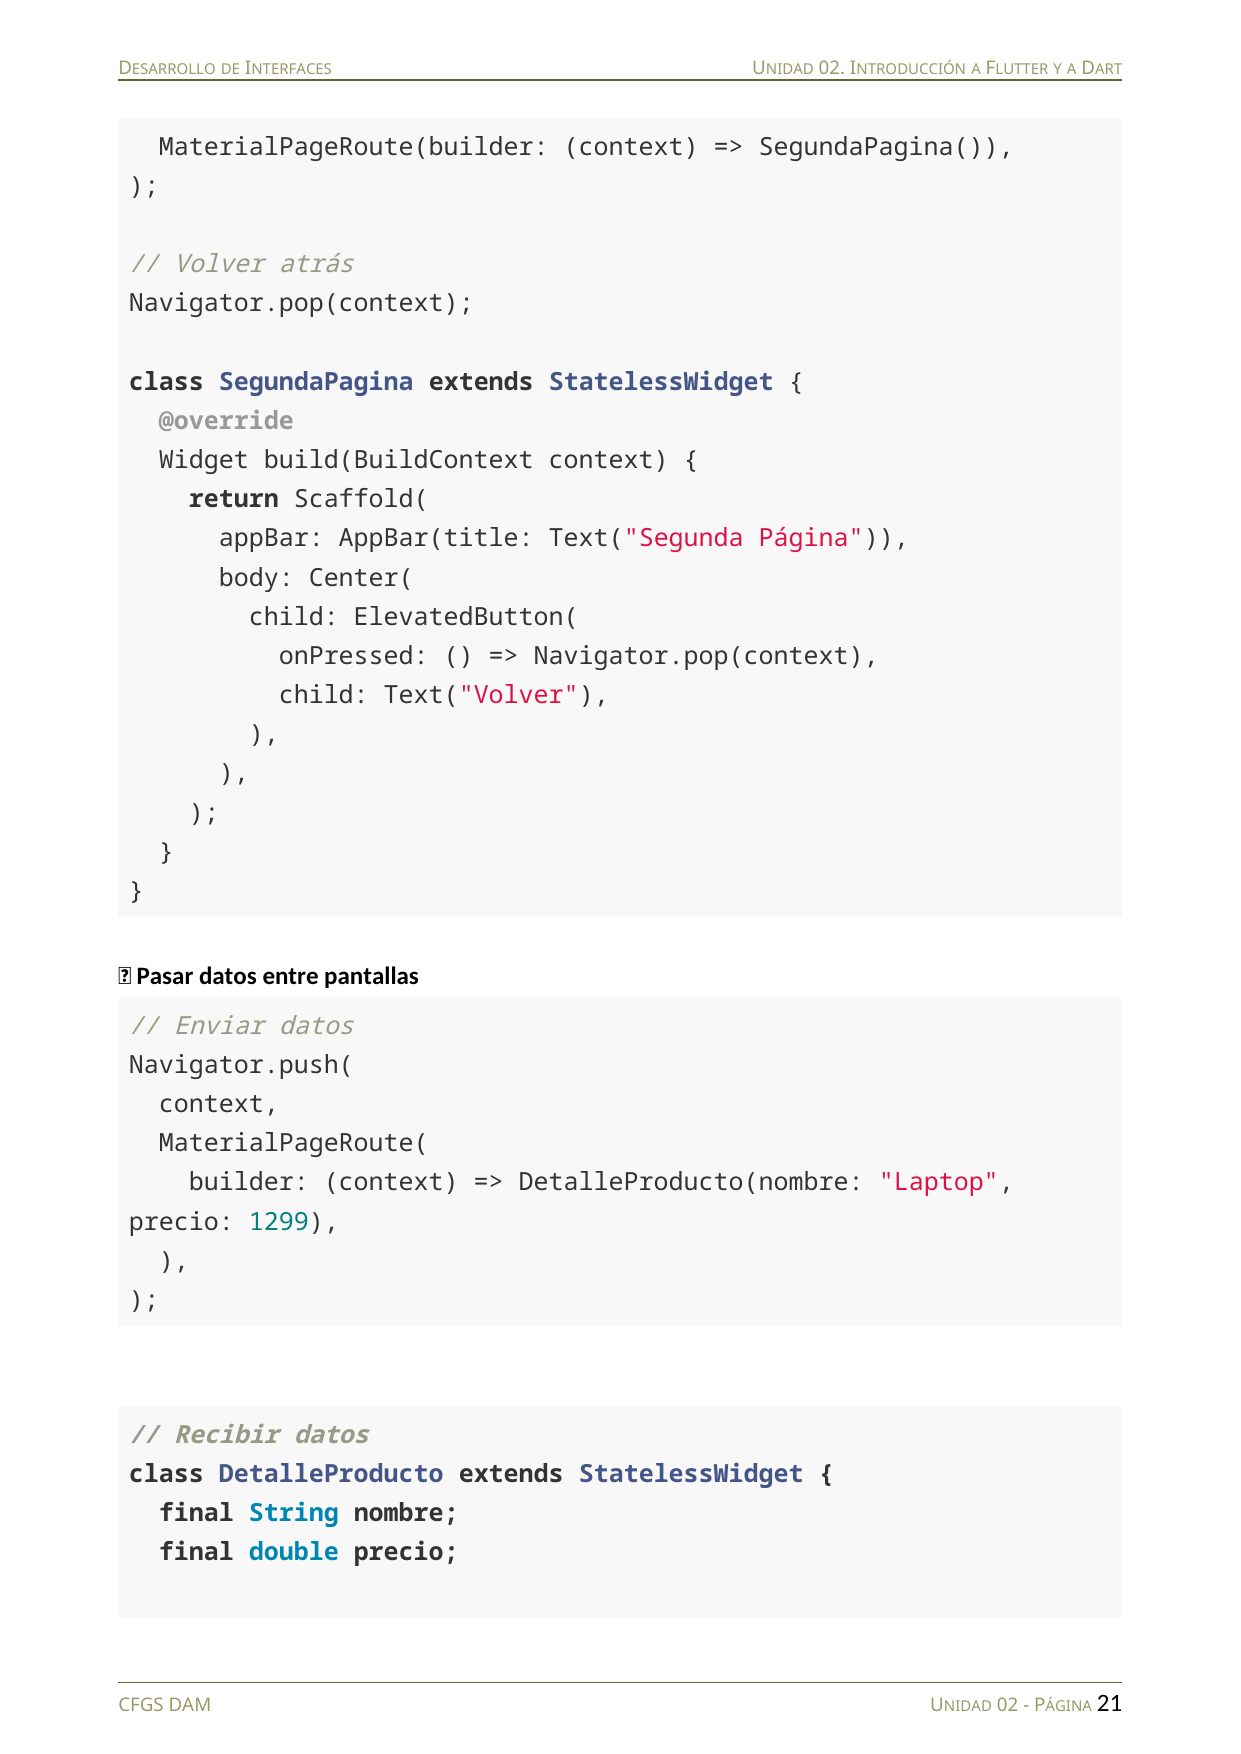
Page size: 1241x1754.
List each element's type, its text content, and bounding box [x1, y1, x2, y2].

table_header MaterialPageRoute(builder: (context) => SegundaPagina()), ); // Volver atrás Navigator.pop(context); class SegundaPagina extends StatelessWidget { @override Widget build(BuildContext context) { return Scaffold( appBar: AppBar(title: Text("Segunda Página")), body: Center( child: ElevatedButton( onPressed: () => Navigator.pop(context), child: Text("Volver"), ), ), ); } } [118, 118, 1122, 917]
table_header // Recibir datos class DetalleProducto extends StatelessWidget { final String nombre; final double precio; [118, 1406, 1122, 1617]
table_header // Enviar datos Navigator.push( context, MaterialPageRoute( builder: (context) => DetalleProducto(nombre: "Laptop", precio: 1299), ), ); [118, 997, 1122, 1326]
text 🔷 Pasar datos entre pantallas [118, 960, 1122, 991]
